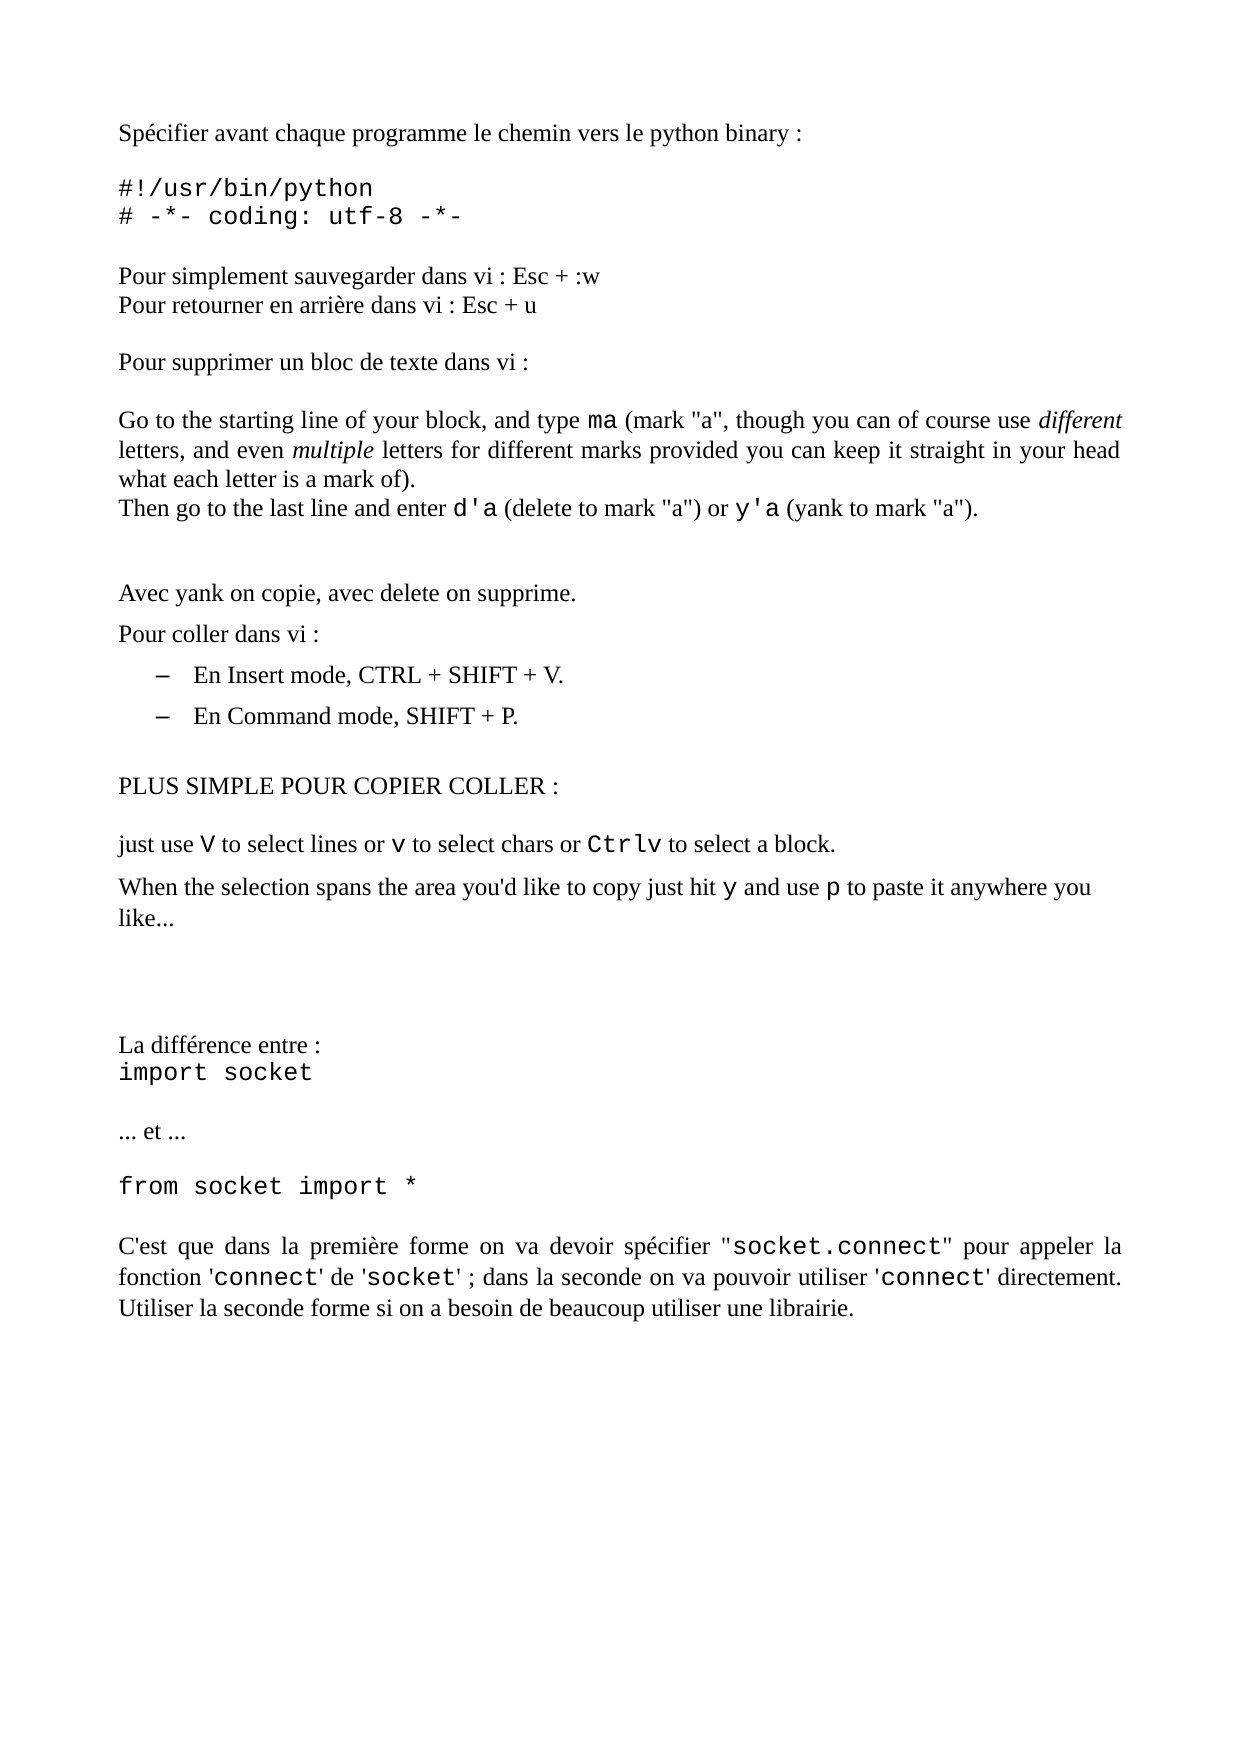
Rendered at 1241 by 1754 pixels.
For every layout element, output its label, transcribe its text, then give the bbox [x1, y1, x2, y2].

list En Insert mode, CTRL + SHIFT + V. [156, 660, 1122, 689]
text ... et ... [118, 1116, 1122, 1145]
text PLUS SIMPLE POUR COPIER COLLER : [118, 771, 1122, 800]
text Pour retourner en arrière dans vi : Esc + u [118, 290, 1122, 318]
text just use V to select lines or v to select chars or Ctrlv to select a block. [118, 829, 1122, 860]
text Go to the starting line of your block, and type ma (mark "a", though you can of course use different letters, and even multiple letters for different marks provided you can keep it straight in your head what each letter is a mark of). [118, 405, 1122, 493]
text import socket [118, 1059, 1122, 1088]
text La différence entre : [118, 1031, 1122, 1059]
text When the selection spans the area you'd like to copy just hit y and use p to paste it anywhere you like... [118, 872, 1122, 932]
text #!/usr/bin/python [118, 176, 1122, 204]
text Pour coller dans vi : [118, 619, 1122, 648]
text # -*- coding: utf-8 -*- [118, 204, 1122, 232]
text Pour simplement sauvegarder dans vi : Esc + :w [118, 261, 1122, 290]
text C'est que dans la première forme on va devoir spécifier "socket.connect" pour appeler la fonction 'connect' de 'socket' ; dans la seconde on va pouvoir utiliser 'connect' directement. Utiliser la seconde forme si on a besoin de beaucoup utiliser une librairie. [118, 1231, 1122, 1321]
list En Command mode, SHIFT + P. [156, 701, 1122, 730]
text Spécifier avant chaque programme le chemin vers le python binary : [118, 118, 1122, 147]
text Avec yank on copie, avec delete on supprime. [118, 578, 1122, 606]
text Then go to the last line and enter d'a (delete to mark "a") or y'a (yank to mark "a"). [118, 493, 1122, 524]
text Pour supprimer un bloc de texte dans vi : [118, 347, 1122, 376]
text from socket import * [118, 1174, 1122, 1202]
